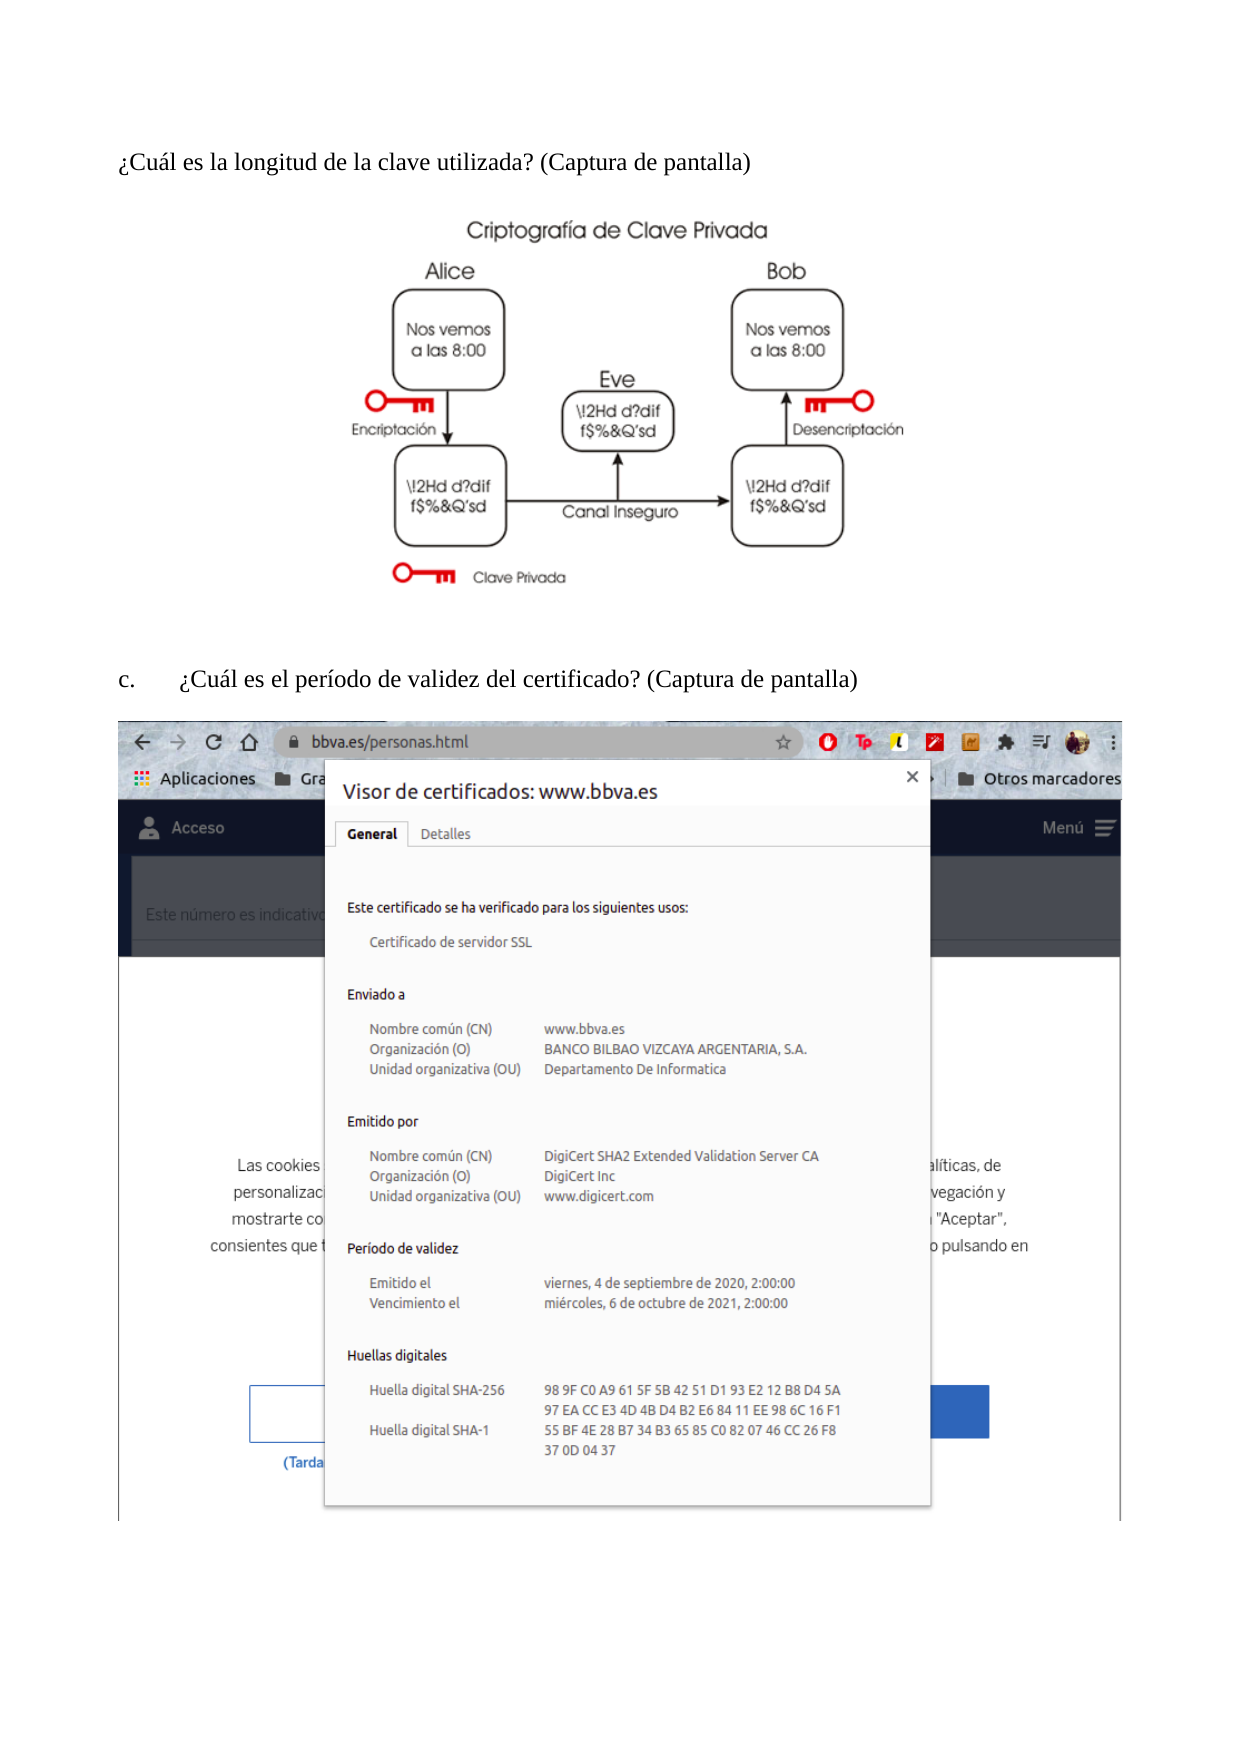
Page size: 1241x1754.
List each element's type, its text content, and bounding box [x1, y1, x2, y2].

picture [118, 721, 1123, 1521]
text ¿Cuál es la longitud de la clave utilizada? (Captura de pantalla) [118, 147, 1122, 176]
text c. ¿Cuál es el período de validez del certificado? (Captura de pantalla) [118, 664, 1122, 693]
picture [308, 204, 932, 599]
